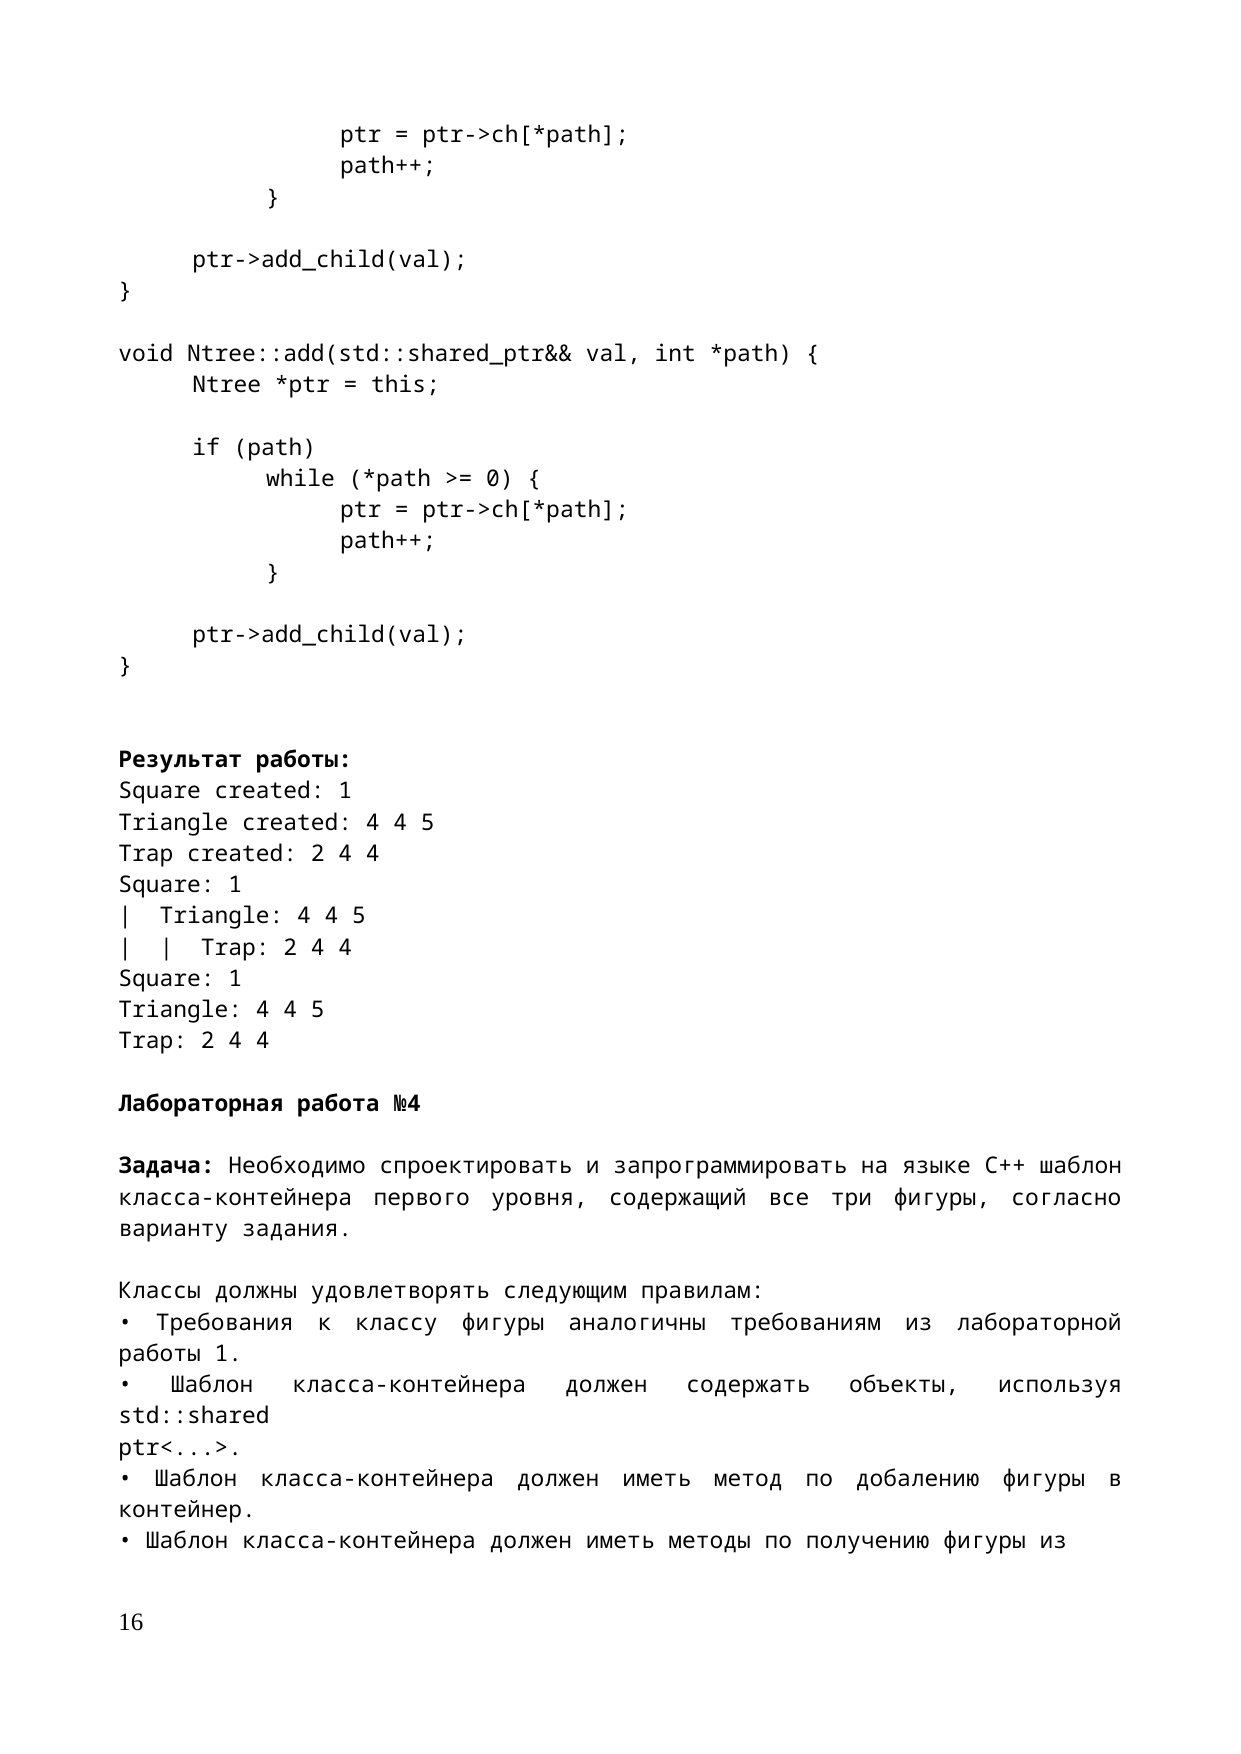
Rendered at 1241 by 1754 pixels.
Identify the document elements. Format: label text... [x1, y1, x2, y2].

text path++; [118, 149, 1122, 181]
text ptr = ptr->ch[*path]; [118, 493, 1122, 524]
text Результат работы: [118, 743, 1122, 774]
text Square: 1 [118, 868, 1122, 899]
text Задача: Необходимо спроектировать и запрограммировать на языке С++ шаблон класса-контейнера первого уровня, содержащий все три фигуры, согласно варианту задания. [118, 1149, 1122, 1243]
text Ntree *ptr = this; [118, 368, 1122, 399]
text } [118, 556, 1122, 587]
text • Шаблон класса-контейнера должен содержать объекты, используя std::shared [118, 1368, 1122, 1431]
text void Ntree::add(std::shared_ptr&& val, int *path) { [118, 337, 1122, 368]
text Лабораторная работа №4 [118, 1087, 1122, 1118]
text } [118, 274, 1122, 306]
text } [118, 181, 1122, 212]
text ptr->add_child(val); [118, 618, 1122, 649]
text • Требования к классу фигуры аналогичны требованиям из лабораторной работы 1. [118, 1306, 1122, 1368]
text Triangle: 4 4 5 [118, 993, 1122, 1024]
text | | Trap: 2 4 4 [118, 931, 1122, 962]
text • Шаблон класса-контейнера должен иметь методы по получению фигуры из [118, 1524, 1122, 1556]
text while (*path >= 0) { [118, 462, 1122, 493]
text Trap: 2 4 4 [118, 1024, 1122, 1056]
text Square: 1 [118, 962, 1122, 993]
text Trap created: 2 4 4 [118, 837, 1122, 868]
text ptr<...>. [118, 1431, 1122, 1462]
text } [118, 649, 1122, 681]
text Классы должны удовлетворять следующим правилам: [118, 1274, 1122, 1306]
text | Triangle: 4 4 5 [118, 899, 1122, 931]
text if (path) [118, 431, 1122, 462]
text Triangle created: 4 4 5 [118, 806, 1122, 837]
text ptr = ptr->ch[*path]; [118, 118, 1122, 149]
text ptr->add_child(val); [118, 243, 1122, 274]
text path++; [118, 524, 1122, 556]
text Square created: 1 [118, 774, 1122, 806]
text • Шаблон класса-контейнера должен иметь метод по добалению фигуры в контейнер. [118, 1462, 1122, 1524]
